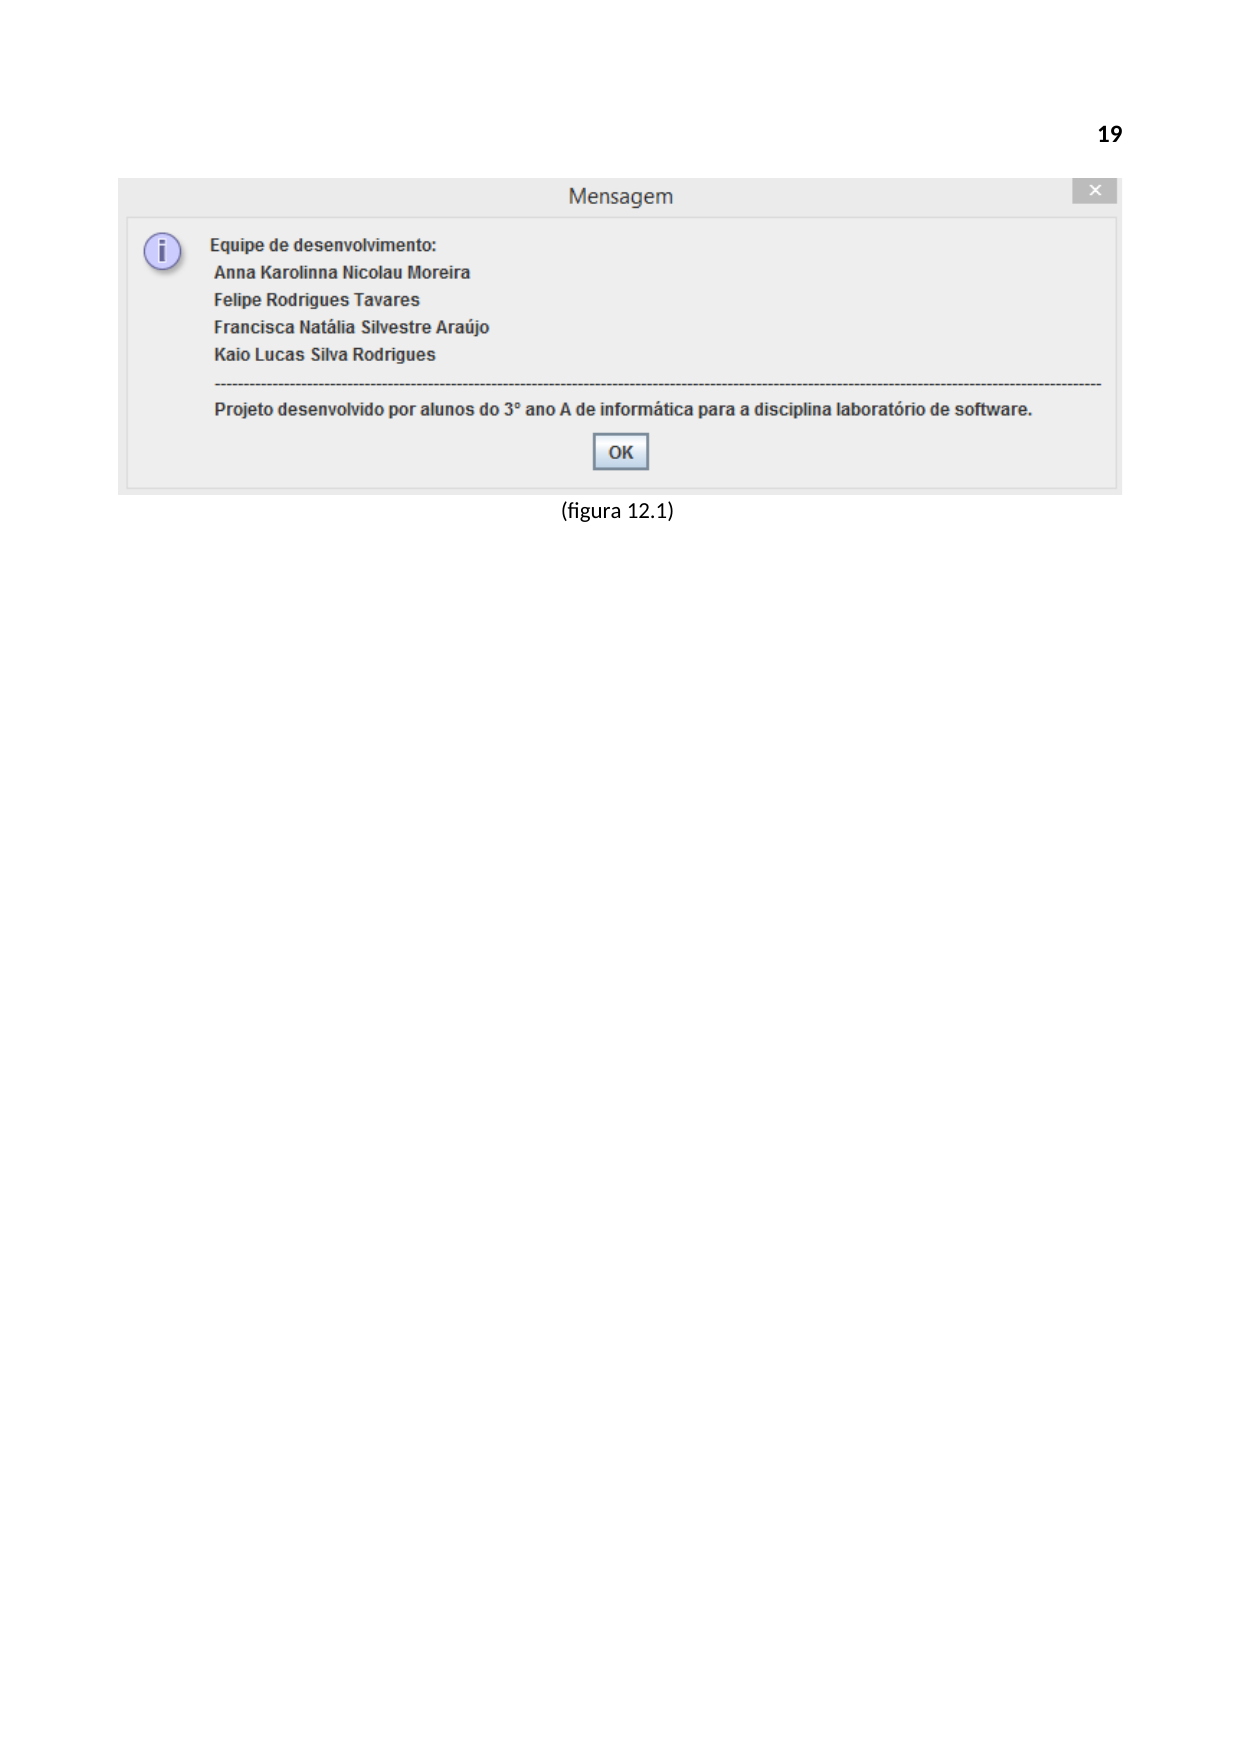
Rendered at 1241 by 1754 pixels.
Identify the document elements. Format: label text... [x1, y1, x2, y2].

picture [118, 178, 1123, 495]
text (figura 12.1) [118, 495, 1122, 525]
